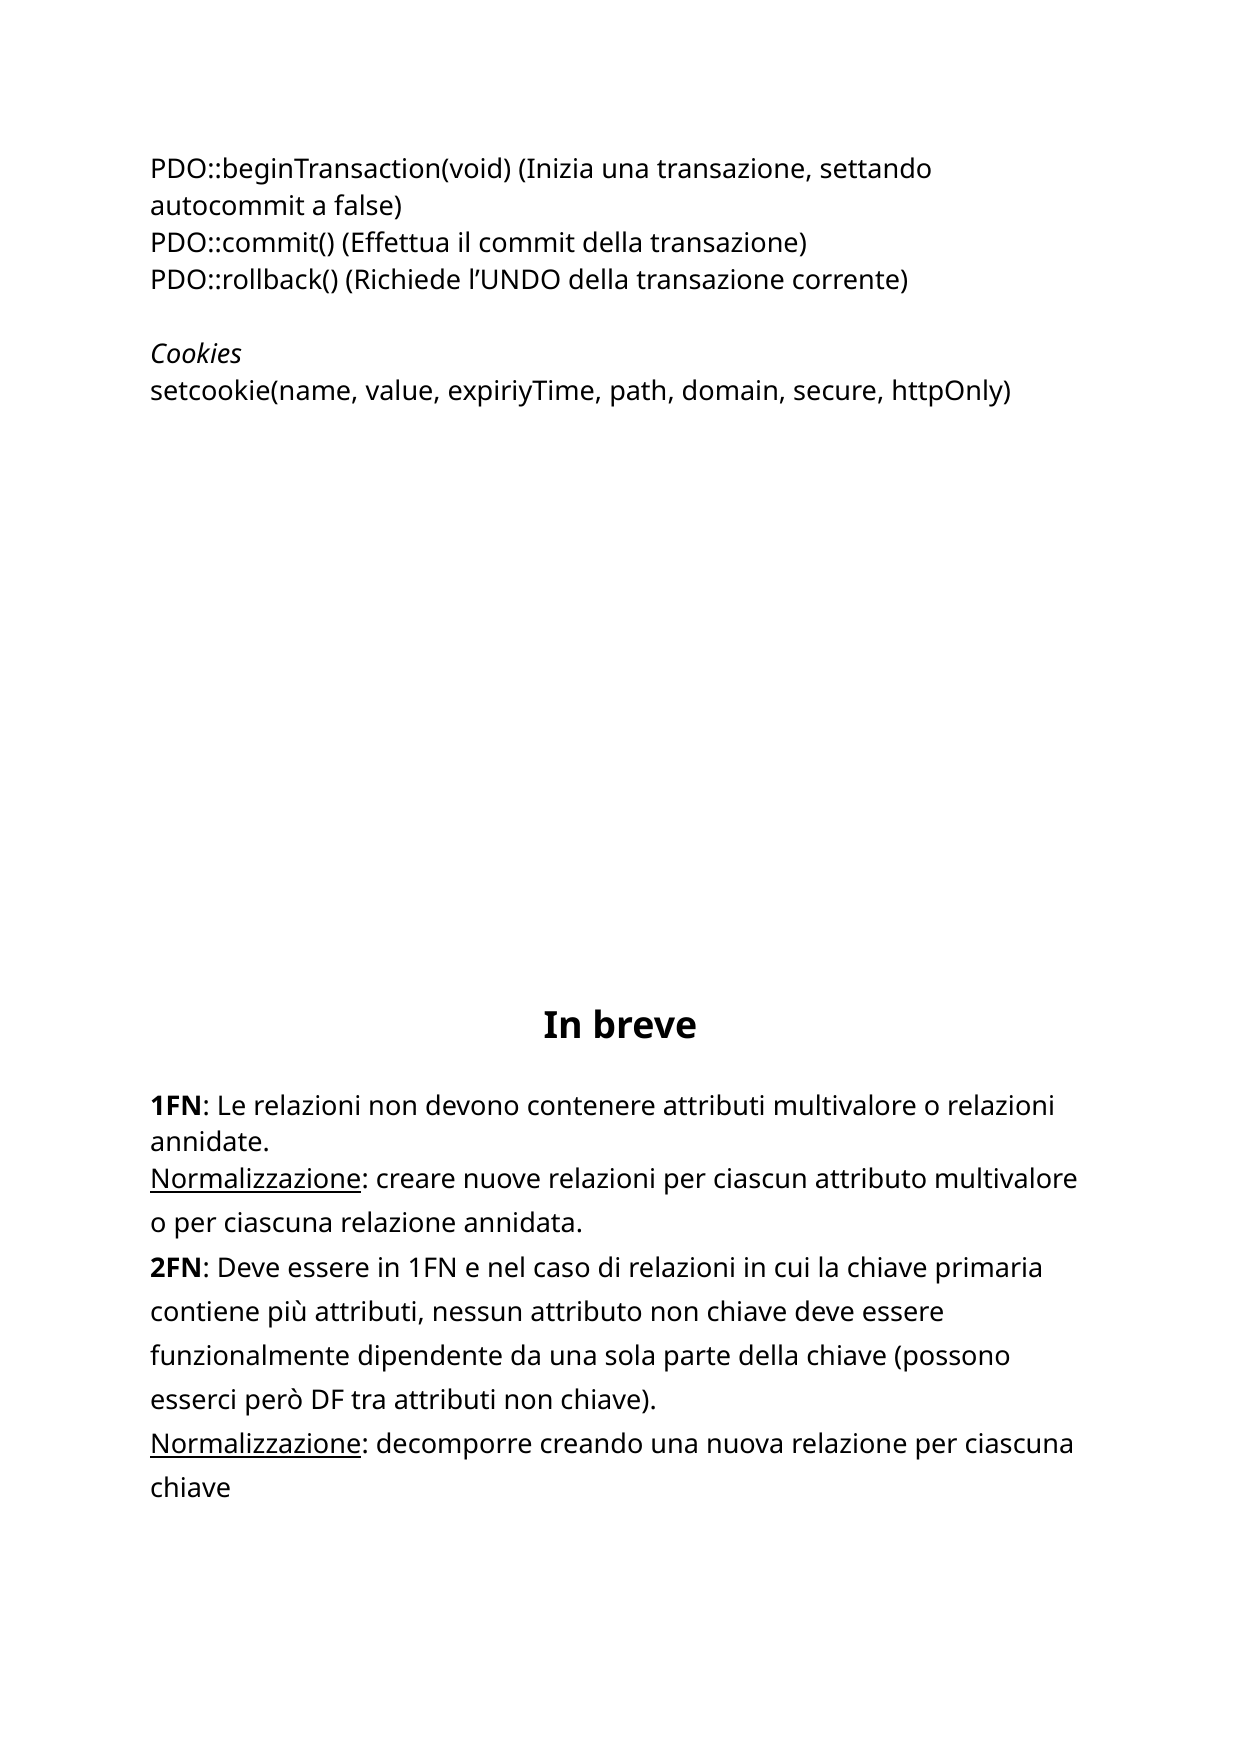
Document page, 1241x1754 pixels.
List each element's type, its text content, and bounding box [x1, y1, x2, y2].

text Normalizzazione: decomporre creando una nuova relazione per ciascuna chiave [150, 1425, 1090, 1506]
text PDO::rollback() (Richiede l’UNDO della transazione corrente) [150, 261, 1090, 297]
text setcookie(name, value, expiriyTime, path, domain, secure, httpOnly) [150, 371, 1090, 408]
text In breve [150, 998, 1090, 1049]
text PDO::commit() (Effettua il commit della transazione) [150, 224, 1090, 261]
text Cookies [150, 334, 1090, 371]
text 1FN: Le relazioni non devono contenere attributi multivalore o relazioni annidate. [150, 1086, 1090, 1160]
text 2FN: Deve essere in 1FN e nel caso di relazioni in cui la chiave primaria contiene più attributi, nessun attributo non chiave deve essere funzionalmente dipendente da una sola parte della chiave (possono esserci però DF tra attributi non chiave). [150, 1248, 1090, 1417]
text PDO::beginTransaction(void) (Inizia una transazione, settando autocommit a false) [150, 150, 1090, 224]
text Normalizzazione: creare nuove relazioni per ciascun attributo multivalore o per ciascuna relazione annidata. [150, 1160, 1090, 1241]
